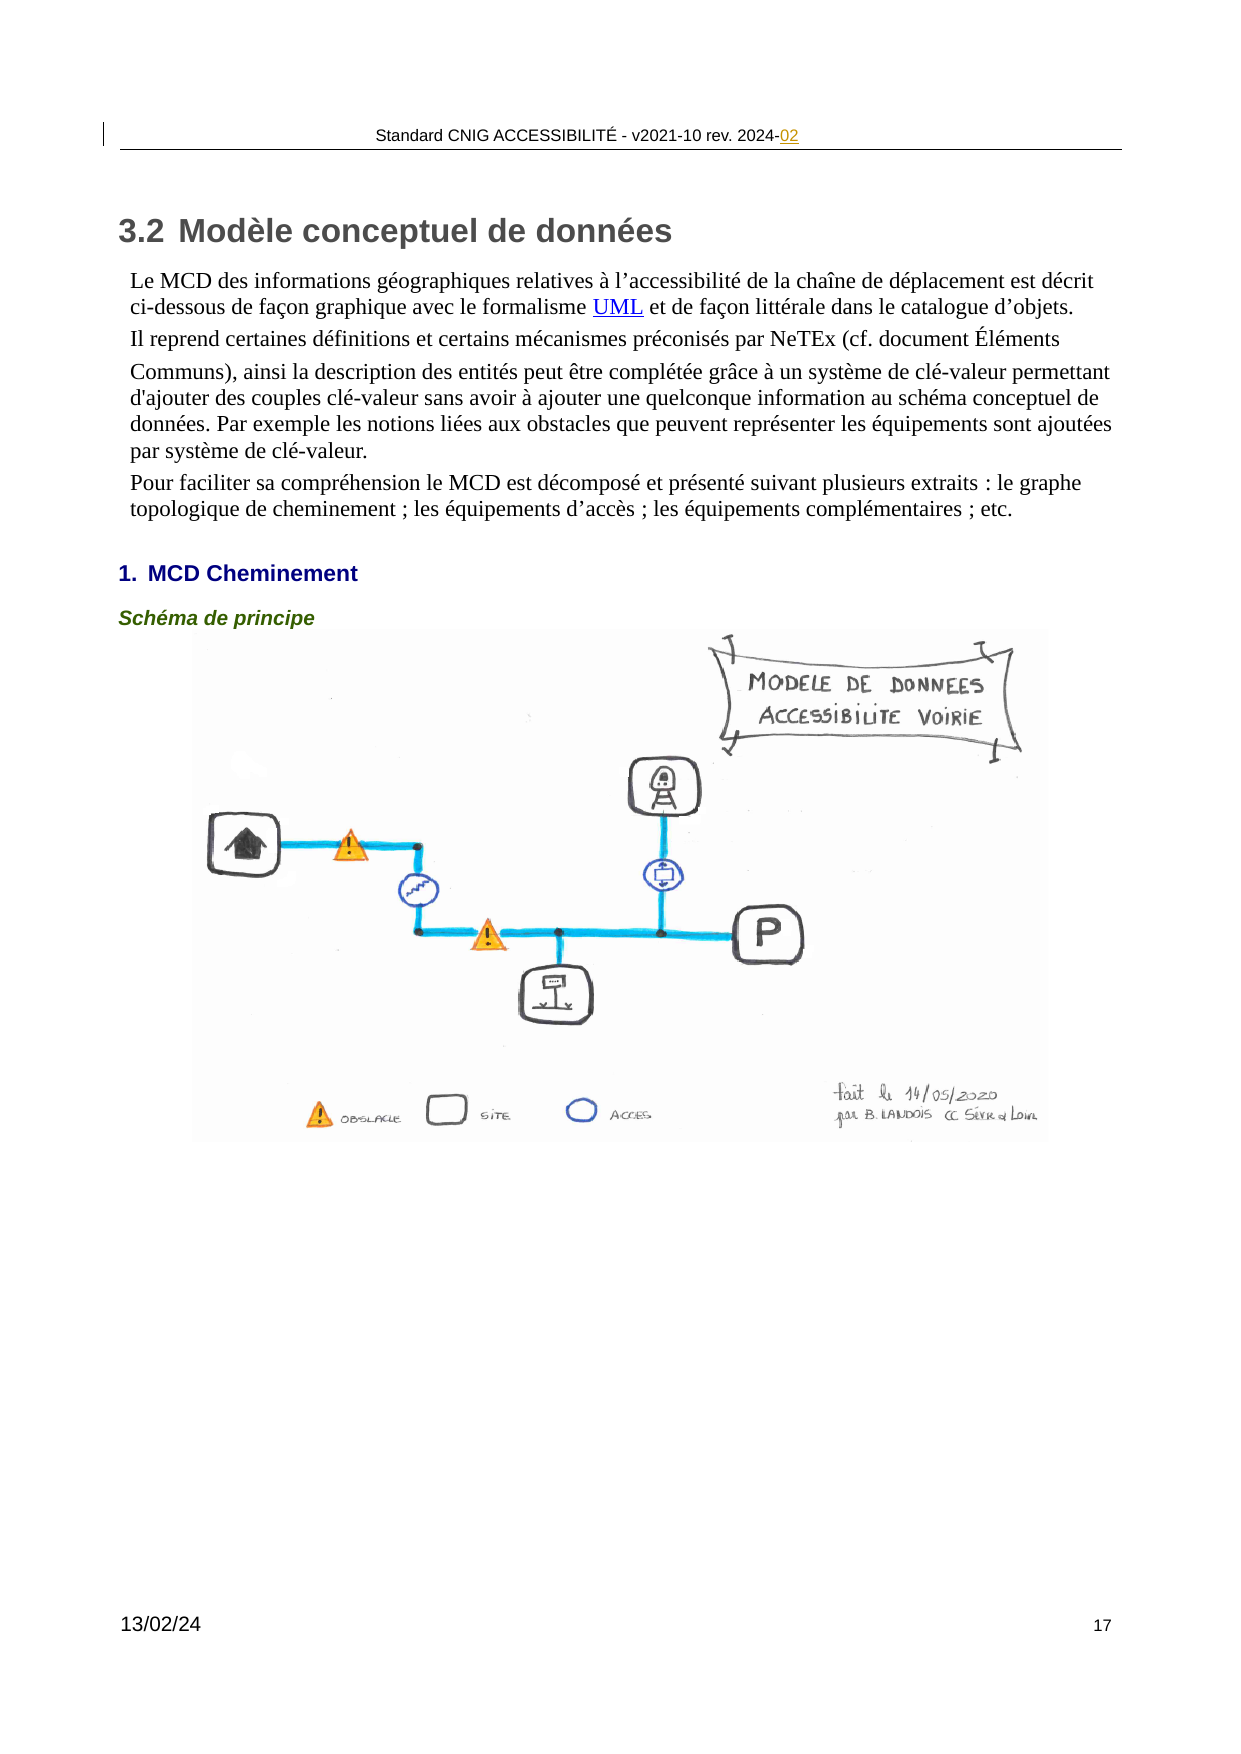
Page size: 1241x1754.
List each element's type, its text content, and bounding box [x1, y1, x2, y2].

text Communs), ainsi la description des entités peut être complétée grâce à un système de clé-valeur permettant d'ajouter des couples clé-valeur sans avoir à ajouter une quelconque information au schéma conceptuel de données. Par exemple les notions liées aux obstacles que peuvent représenter les équipements sont ajoutées par système de clé-valeur. [130, 358, 1122, 463]
subtitle MCD Cheminement [118, 560, 1122, 586]
text Le MCD des informations géographiques relatives à l’accessibilité de la chaîne de déplacement est décrit ci-dessous de façon graphique avec le formalisme UML et de façon littérale dans le catalogue d’objets. [130, 267, 1122, 319]
subtitle Schéma de principe [118, 605, 1122, 629]
picture [191, 629, 1049, 1142]
text Il reprend certaines définitions et certains mécanismes préconisés par NeTEx (cf. document Éléments [130, 326, 1122, 352]
subtitle Modèle conceptuel de données [118, 211, 1122, 249]
text Pour faciliter sa compréhension le MCD est décomposé et présenté suivant plusieurs extraits : le graphe topologique de cheminement ; les équipements d’accès ; les équipements complémentaires ; etc. [130, 469, 1122, 522]
